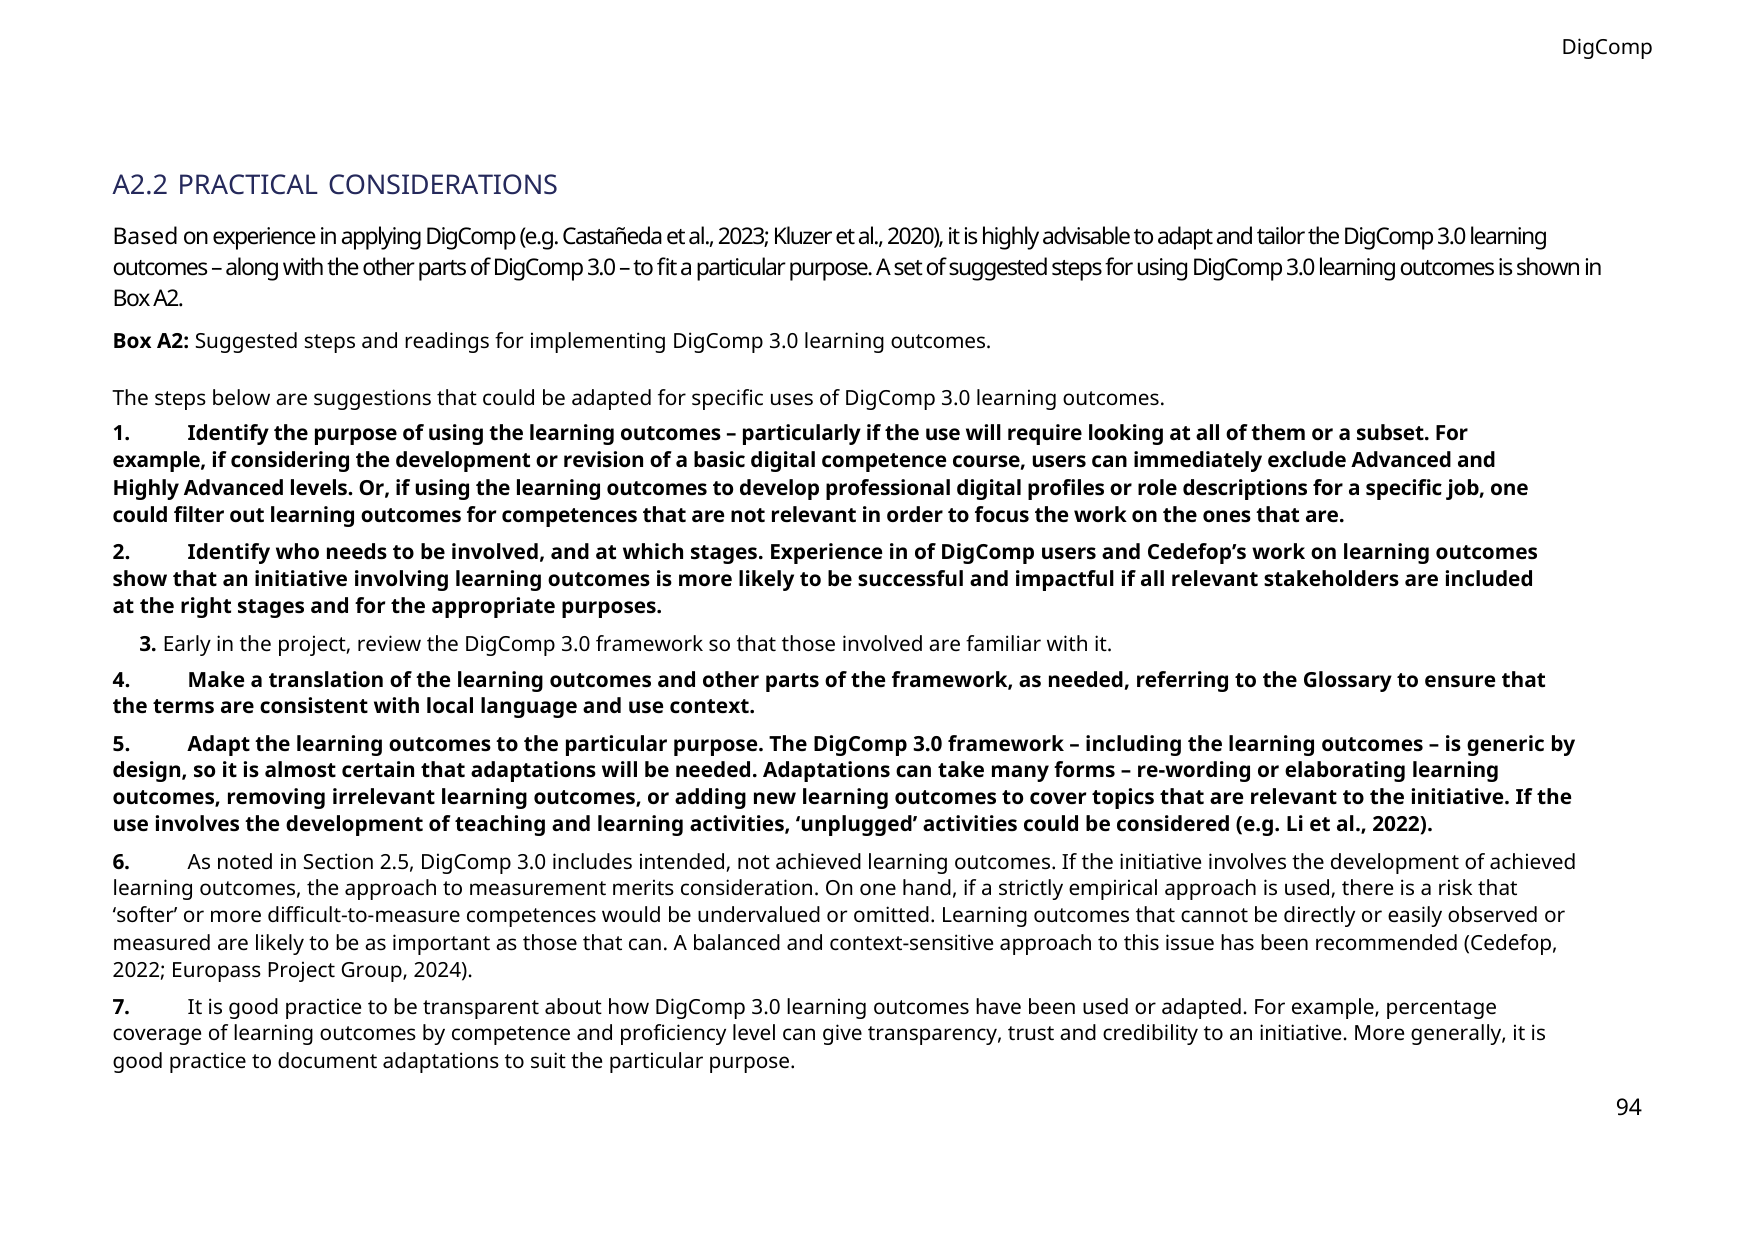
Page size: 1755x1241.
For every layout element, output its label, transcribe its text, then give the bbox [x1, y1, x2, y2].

text Based on experience in applying DigComp (e.g. Castañeda et al., 2023; Kluzer et al., 2020), it is highly advisable to adapt and tailor the DigComp 3.0 learning outcomes – along with the other parts of DigComp 3.0 – to fit a particular purpose. A set of suggested steps for using DigComp 3.0 learning outcomes is shown in Box A2. [112, 219, 1604, 313]
list Make a translation of the learning outcomes and other parts of the framework, as needed, referring to the Glossary to ensure that the terms are consistent with local language and use context. [112, 665, 1577, 719]
list Identify the purpose of using the learning outcomes – particularly if the use will require looking at all of them or a subset. For example, if considering the development or revision of a basic digital competence course, users can immediately exclude Advanced and Highly Advanced levels. Or, if using the learning outcomes to develop professional digital profiles or role descriptions for a specific job, one could filter out learning outcomes for competences that are not relevant in order to focus the work on the ones that are. [112, 419, 1560, 528]
text Box A2: Suggested steps and readings for implementing DigComp 3.0 learning outcomes. [112, 326, 1642, 354]
list Identify who needs to be involved, and at which stages. Experience in of DigComp users and Cedefop’s work on learning outcomes show that an initiative involving learning outcomes is more likely to be successful and impactful if all relevant stakeholders are included at the right stages and for the appropriate purposes. [112, 538, 1540, 619]
subtitle A2.2 PRACTICAL CONSIDERATIONS [112, 166, 1642, 202]
list Early in the project, review the DigComp 3.0 framework so that those involved are familiar with it. [139, 629, 1642, 657]
list As noted in Section 2.5, DigComp 3.0 includes intended, not achieved learning outcomes. If the initiative involves the development of achieved learning outcomes, the approach to measurement merits consideration. On one hand, if a strictly empirical approach is used, there is a risk that ‘softer’ or more difficult-to-measure competences would be undervalued or omitted. Learning outcomes that cannot be directly or easily observed or measured are likely to be as important as those that can. A balanced and context-sensitive approach to this issue has been recommended (Cedefop, 2022; Europass Project Group, 2024). [112, 848, 1583, 983]
list It is good practice to be transparent about how DigComp 3.0 learning outcomes have been used or adapted. For example, percentage coverage of learning outcomes by competence and proficiency level can give transparency, trust and credibility to an initiative. More generally, it is good practice to document adaptations to suit the particular purpose. [112, 992, 1558, 1074]
text The steps below are suggestions that could be adapted for specific uses of DigComp 3.0 learning outcomes. [112, 383, 1642, 411]
list Adapt the learning outcomes to the particular purpose. The DigComp 3.0 framework – including the learning outcomes – is generic by design, so it is almost certain that adaptations will be needed. Adaptations can take many forms – re-wording or elaborating learning outcomes, removing irrelevant learning outcomes, or adding new learning outcomes to cover topics that are relevant to the initiative. If the use involves the development of teaching and learning activities, ‘unplugged’ activities could be considered (e.g. Li et al., 2022). [112, 730, 1581, 838]
